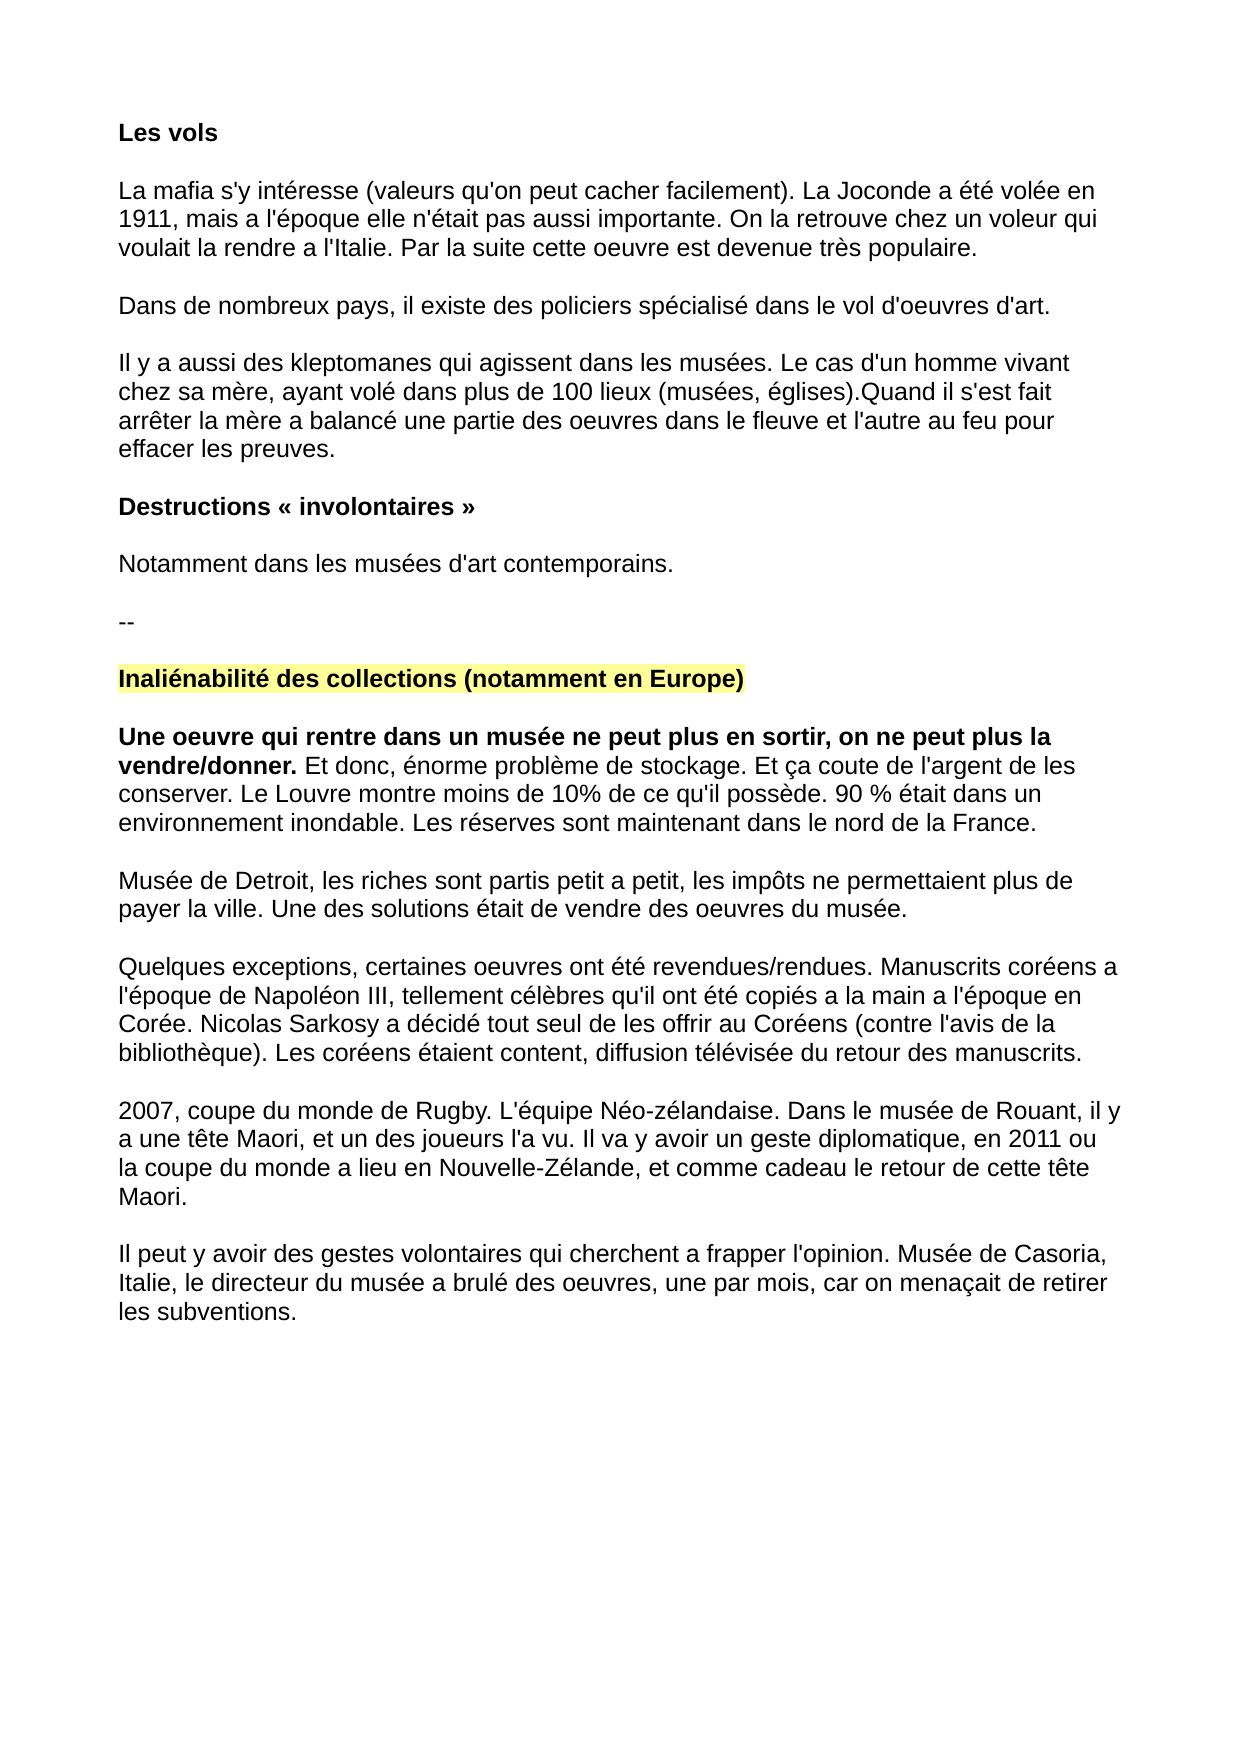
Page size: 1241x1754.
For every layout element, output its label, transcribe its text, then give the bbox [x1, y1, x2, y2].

text Il y a aussi des kleptomanes qui agissent dans les musées. Le cas d'un homme vivant chez sa mère, ayant volé dans plus de 100 lieux (musées, églises).Quand il s'est fait arrêter la mère a balancé une partie des oeuvres dans le fleuve et l'autre au feu pour effacer les preuves. [118, 348, 1122, 463]
text Inaliénabilité des collections (notamment en Europe) [118, 664, 1122, 693]
text Dans de nombreux pays, il existe des policiers spécialisé dans le vol d'oeuvres d'art. [118, 291, 1122, 319]
text Les vols [118, 118, 1122, 147]
text Destructions « involontaires » [118, 492, 1122, 521]
text Quelques exceptions, certaines oeuvres ont été revendues/rendues. Manuscrits coréens a l'époque de Napoléon III, tellement célèbres qu'il ont été copiés a la main a l'époque en Corée. Nicolas Sarkosy a décidé tout seul de les offrir au Coréens (contre l'avis de la bibliothèque). Les coréens étaient content, diffusion télévisée du retour des manuscrits. [118, 952, 1122, 1067]
text La mafia s'y intéresse (valeurs qu'on peut cacher facilement). La Joconde a été volée en 1911, mais a l'époque elle n'était pas aussi importante. On la retrouve chez un voleur qui voulait la rendre a l'Italie. Par la suite cette oeuvre est devenue très populaire. [118, 176, 1122, 262]
text Une oeuvre qui rentre dans un musée ne peut plus en sortir, on ne peut plus la vendre/donner. Et donc, énorme problème de stockage. Et ça coute de l'argent de les conserver. Le Louvre montre moins de 10% de ce qu'il possède. 90 % était dans un environnement inondable. Les réserves sont maintenant dans le nord de la France. [118, 722, 1122, 837]
text Musée de Detroit, les riches sont partis petit a petit, les impôts ne permettaient plus de payer la ville. Une des solutions était de vendre des oeuvres du musée. [118, 866, 1122, 923]
text -- [118, 607, 1122, 636]
text 2007, coupe du monde de Rugby. L'équipe Néo-zélandaise. Dans le musée de Rouant, il y a une tête Maori, et un des joueurs l'a vu. Il va y avoir un geste diplomatique, en 2011 ou la coupe du monde a lieu en Nouvelle-Zélande, et comme cadeau le retour de cette tête Maori. [118, 1096, 1122, 1211]
text Notamment dans les musées d'art contemporains. [118, 549, 1122, 578]
text Il peut y avoir des gestes volontaires qui cherchent a frapper l'opinion. Musée de Casoria, Italie, le directeur du musée a brulé des oeuvres, une par mois, car on menaçait de retirer les subventions. [118, 1239, 1122, 1326]
